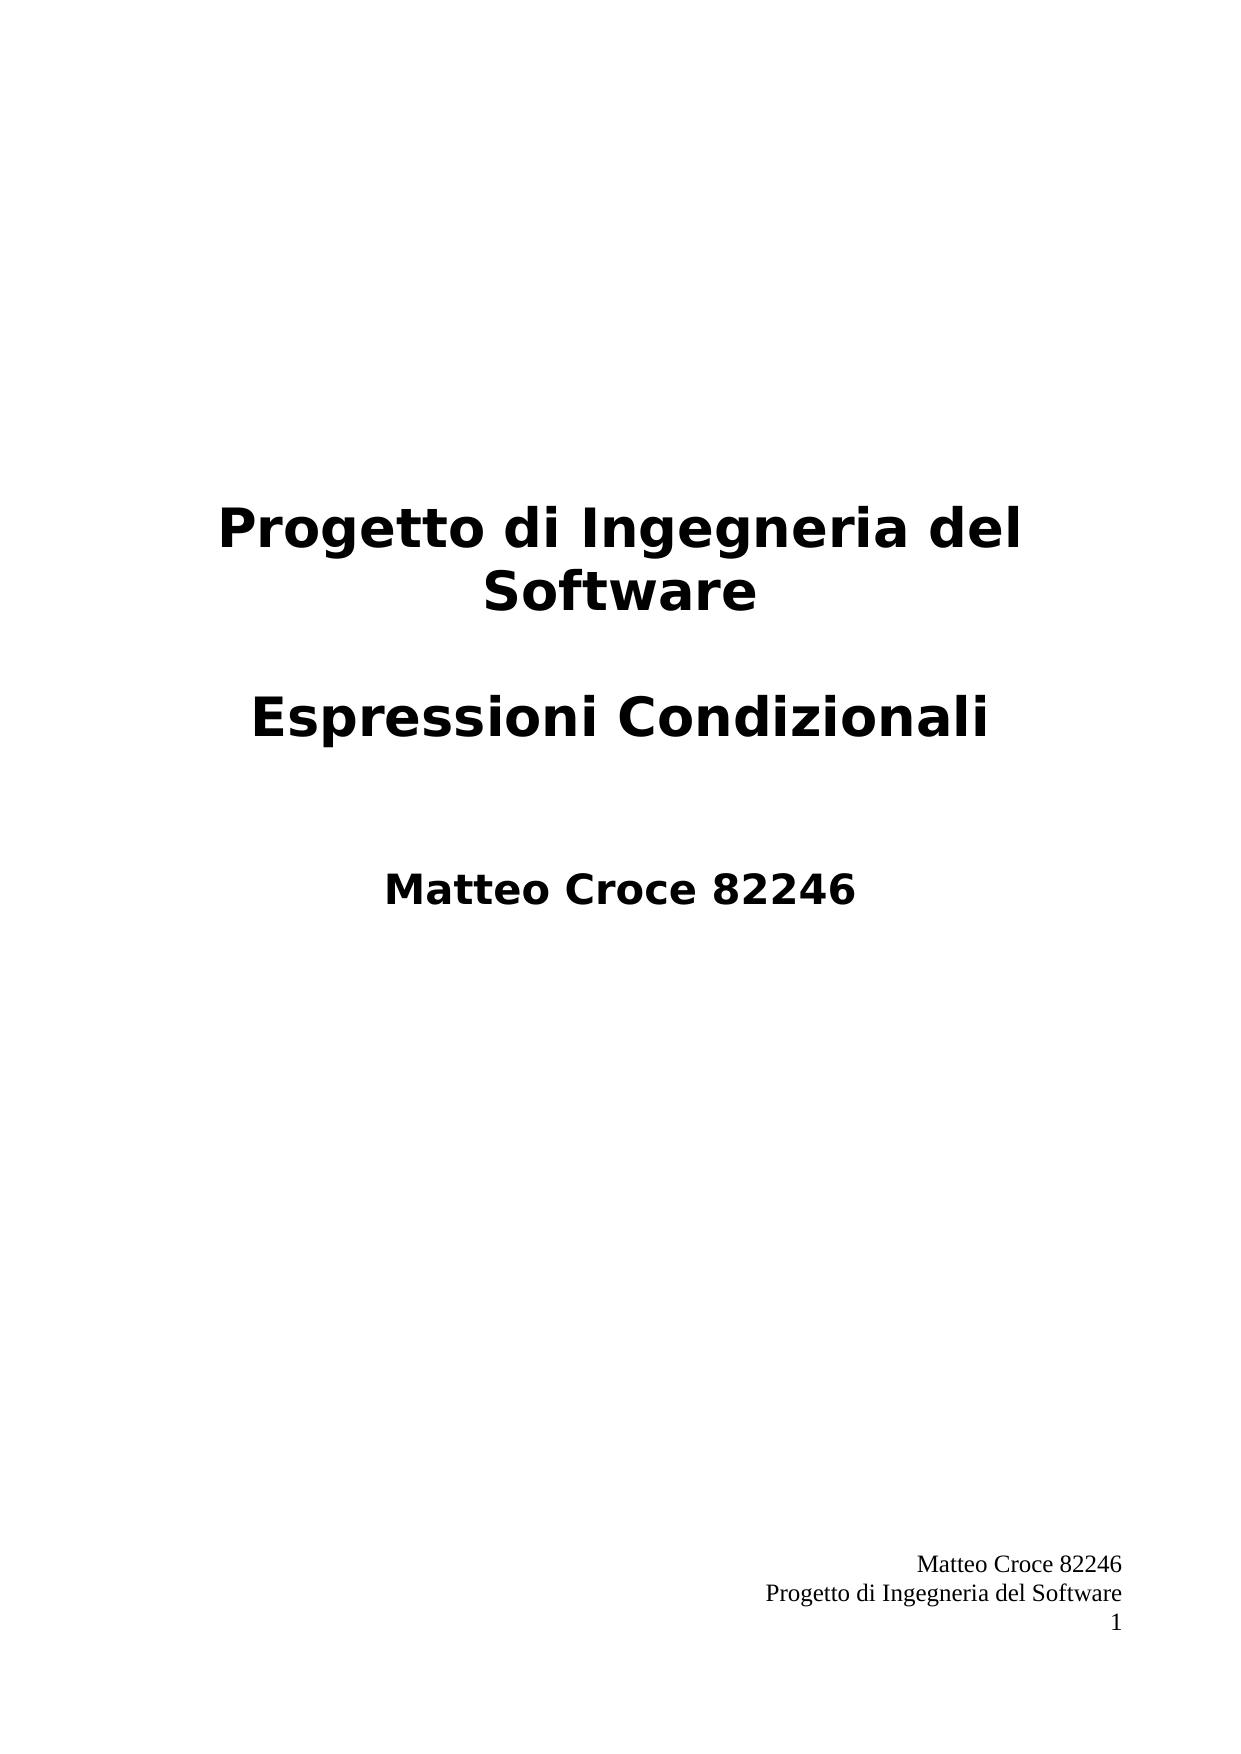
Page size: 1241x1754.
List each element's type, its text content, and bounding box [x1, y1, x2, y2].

text Progetto di Ingegneria del Software [118, 497, 1122, 623]
text Espressioni Condizionali [118, 686, 1122, 749]
text Matteo Croce 82246 [118, 866, 1122, 914]
